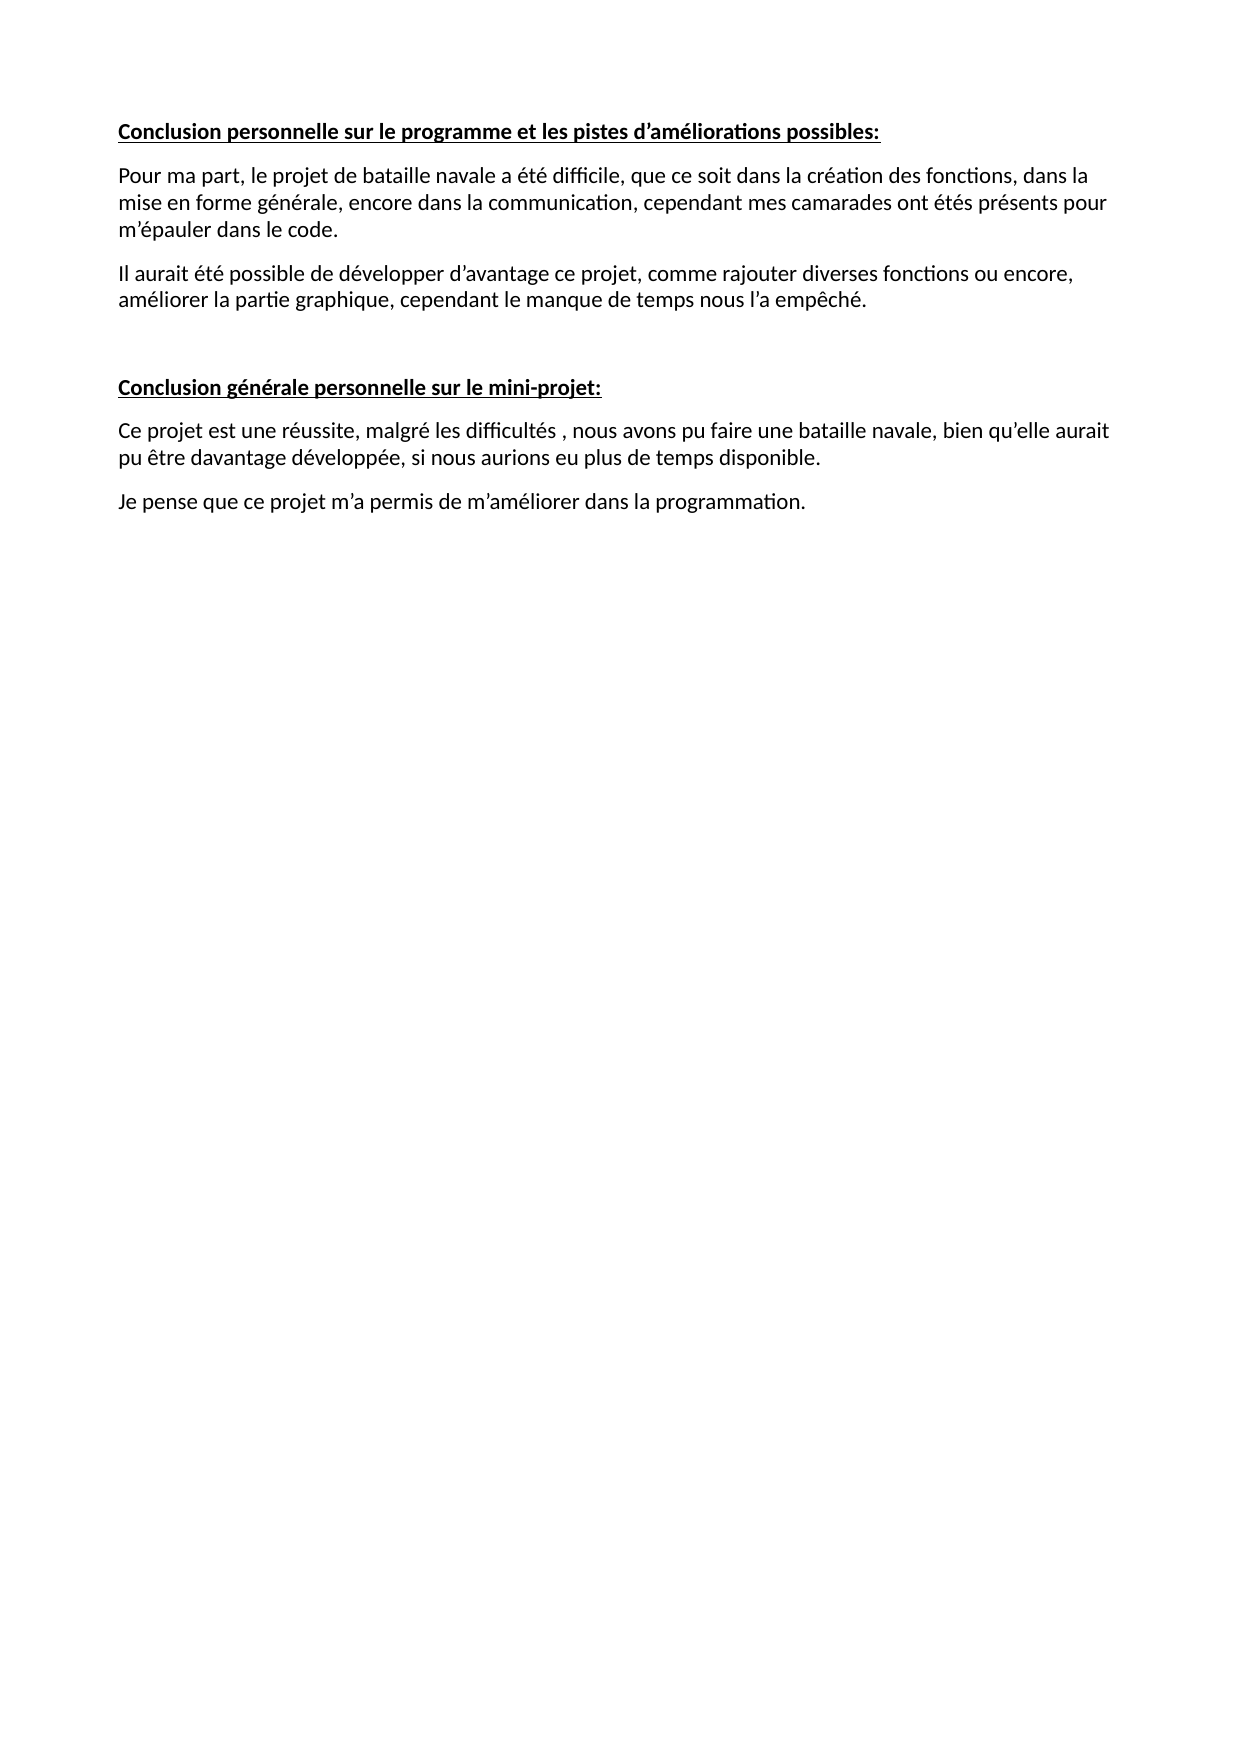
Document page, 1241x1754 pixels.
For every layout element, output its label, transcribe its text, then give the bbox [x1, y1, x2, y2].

text Ce projet est une réussite, malgré les difficultés , nous avons pu faire une bataille navale, bien qu’elle aurait pu être davantage développée, si nous aurions eu plus de temps disponible. [118, 417, 1122, 471]
text Pour ma part, le projet de bataille navale a été difficile, que ce soit dans la création des fonctions, dans la mise en forme générale, encore dans la communication, cependant mes camarades ont étés présents pour m’épauler dans le code. [118, 162, 1122, 243]
text Il aurait été possible de développer d’avantage ce projet, comme rajouter diverses fonctions ou encore, améliorer la partie graphique, cependant le manque de temps nous l’a empêché. [118, 259, 1122, 313]
text Conclusion personnelle sur le programme et les pistes d’améliorations possibles: [118, 118, 1122, 145]
text Conclusion générale personnelle sur le mini-projet: [118, 374, 1122, 401]
text Je pense que ce projet m’a permis de m’améliorer dans la programmation. [118, 488, 1122, 515]
